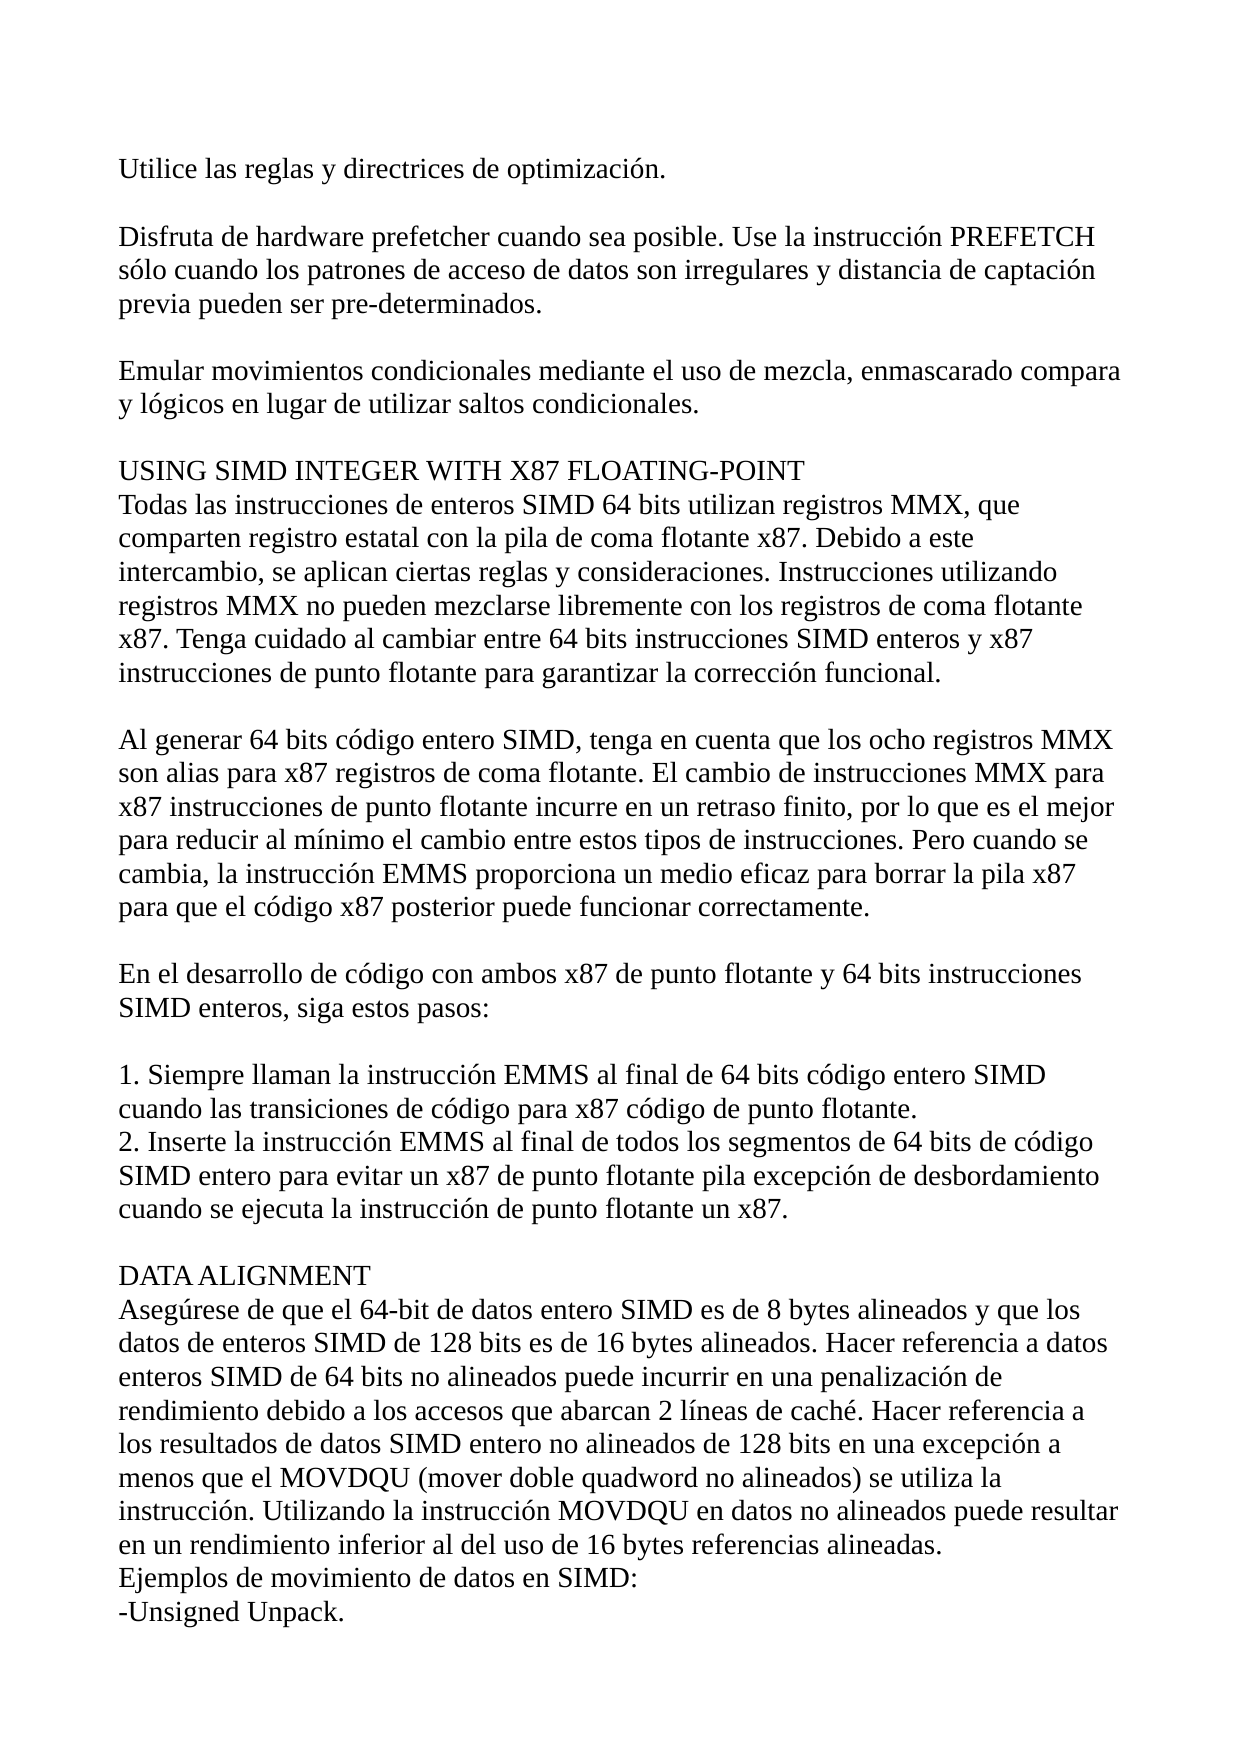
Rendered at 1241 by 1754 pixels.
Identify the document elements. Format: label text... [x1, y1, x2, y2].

text Ejemplos de movimiento de datos en SIMD: [118, 1560, 1122, 1594]
text 1. Siempre llaman la instrucción EMMS al final de 64 bits código entero SIMD cuando las transiciones de código para x87 código de punto flotante. [118, 1057, 1122, 1124]
text Disfruta de hardware prefetcher cuando sea posible. Use la instrucción PREFETCH sólo cuando los patrones de acceso de datos son irregulares y distancia de captación previa pueden ser pre-determinados. [118, 219, 1122, 319]
text DATA ALIGNMENT [118, 1258, 1122, 1292]
text Al generar 64 bits código entero SIMD, tenga en cuenta que los ocho registros MMX son alias para x87 registros de coma flotante. El cambio de instrucciones MMX para x87 instrucciones de punto flotante incurre en un retraso finito, por lo que es el mejor para reducir al mínimo el cambio entre estos tipos de instrucciones. Pero cuando se cambia, la instrucción EMMS proporciona un medio eficaz para borrar la pila x87 para que el código x87 posterior puede funcionar correctamente. [118, 722, 1122, 923]
text USING SIMD INTEGER WITH X87 FLOATING-POINT [118, 453, 1122, 487]
text 2. Inserte la instrucción EMMS al final de todos los segmentos de 64 bits de código SIMD entero para evitar un x87 de punto flotante pila excepción de desbordamiento cuando se ejecuta la instrucción de punto flotante un x87. [118, 1124, 1122, 1225]
text Asegúrese de que el 64-bit de datos entero SIMD es de 8 bytes alineados y que los datos de enteros SIMD de 128 bits es de 16 bytes alineados. Hacer referencia a datos enteros SIMD de 64 bits no alineados puede incurrir en una penalización de rendimiento debido a los accesos que abarcan 2 líneas de caché. Hacer referencia a los resultados de datos SIMD entero no alineados de 128 bits en una excepción a menos que el MOVDQU (mover doble quadword no alineados) se utiliza la instrucción. Utilizando la instrucción MOVDQU en datos no alineados puede resultar en un rendimiento inferior al del uso de 16 bytes referencias alineadas. [118, 1292, 1122, 1560]
text -Unsigned Unpack. [118, 1594, 1122, 1627]
text Utilice las reglas y directrices de optimización. [118, 152, 1122, 185]
text En el desarrollo de código con ambos x87 de punto flotante y 64 bits instrucciones SIMD enteros, siga estos pasos: [118, 957, 1122, 1024]
text Emular movimientos condicionales mediante el uso de mezcla, enmascarado compara y lógicos en lugar de utilizar saltos condicionales. [118, 353, 1122, 420]
text Todas las instrucciones de enteros SIMD 64 bits utilizan registros MMX, que comparten registro estatal con la pila de coma flotante x87. Debido a este intercambio, se aplican ciertas reglas y consideraciones. Instrucciones utilizando registros MMX no pueden mezclarse libremente con los registros de coma flotante x87. Tenga cuidado al cambiar entre 64 bits instrucciones SIMD enteros y x87 instrucciones de punto flotante para garantizar la corrección funcional. [118, 487, 1122, 688]
